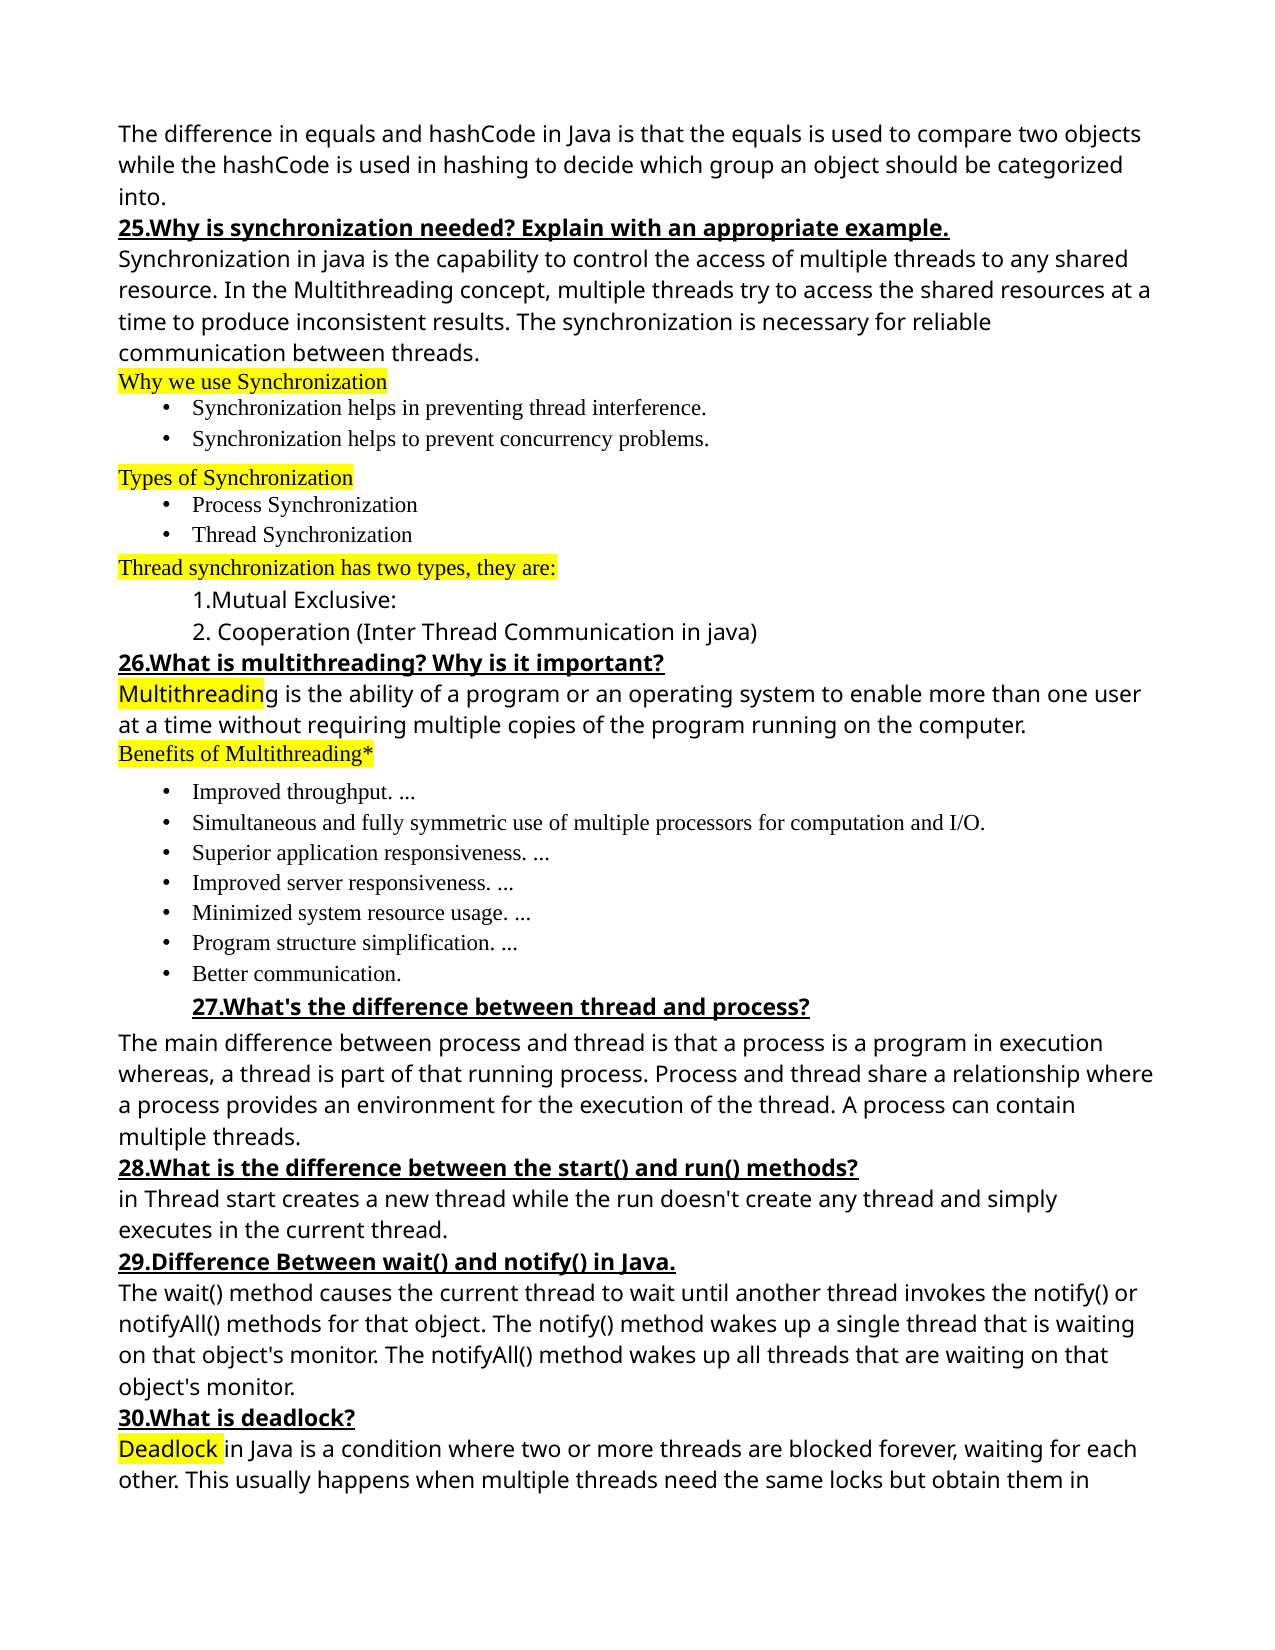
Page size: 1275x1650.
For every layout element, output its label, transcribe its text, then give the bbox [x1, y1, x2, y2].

list Synchronization helps to prevent concurrency problems. [162, 425, 1157, 451]
list Minimized system resource usage. ... [162, 899, 1157, 926]
text 1.Mutual Exclusive: [118, 584, 1157, 615]
text Thread synchronization has two types, they are: [118, 554, 1157, 580]
text 28.What is the difference between the start() and run() methods? [118, 1152, 1157, 1183]
list Better communication. 27.What's the difference between thread and process? [162, 960, 1157, 1022]
list Synchronization helps in preventing thread interference. [162, 394, 1157, 421]
text The main difference between process and thread is that a process is a program in execution whereas, a thread is part of that running process. Process and thread share a relationship where a process provides an environment for the execution of the thread. A process can contain multiple threads. [118, 1027, 1157, 1152]
subtitle Why we use Synchronization [118, 368, 1157, 394]
list Program structure simplification. ... [162, 929, 1157, 956]
text Multithreading is the ability of a program or an operating system to enable more than one user at a time without requiring multiple copies of the program running on the computer. [118, 678, 1157, 740]
text Benefits of Multithreading* [118, 740, 1157, 767]
list Simultaneous and fully symmetric use of multiple processors for computation and I/O. [162, 809, 1157, 835]
text The wait() method causes the current thread to wait until another thread invokes the notify() or notifyAll() methods for that object. The notify() method wakes up a single thread that is waiting on that object's monitor. The notifyAll() method wakes up all threads that are waiting on that object's monitor. 30.What is deadlock? [118, 1277, 1157, 1433]
text The difference in equals and hashCode in Java is that the equals is used to compare two objects while the hashCode is used in hashing to decide which group an object should be categorized into. 25.Why is synchronization needed? Explain with an appropriate example. [118, 118, 1157, 243]
text 26.What is multithreading? Why is it important? [118, 647, 1157, 678]
list Improved server responsiveness. ... [162, 869, 1157, 895]
list Thread Synchronization [162, 521, 1157, 547]
text 2. Cooperation (Inter Thread Communication in java) [118, 615, 1157, 647]
text in Thread start creates a new thread while the run doesn't create any thread and simply executes in the current thread. 29.Difference Between wait() and notify() in Java. [118, 1183, 1157, 1277]
text Deadlock in Java is a condition where two or more threads are blocked forever, waiting for each other. This usually happens when multiple threads need the same locks but obtain them in [118, 1433, 1157, 1495]
text Synchronization in java is the capability to control the access of multiple threads to any shared resource. In the Multithreading concept, multiple threads try to access the shared resources at a time to produce inconsistent results. The synchronization is necessary for reliable communication between threads. [118, 243, 1157, 368]
subtitle Types of Synchronization [118, 464, 1157, 490]
list Superior application responsiveness. ... [162, 839, 1157, 865]
list Improved throughput. ... [162, 778, 1157, 805]
list Process Synchronization [162, 491, 1157, 517]
